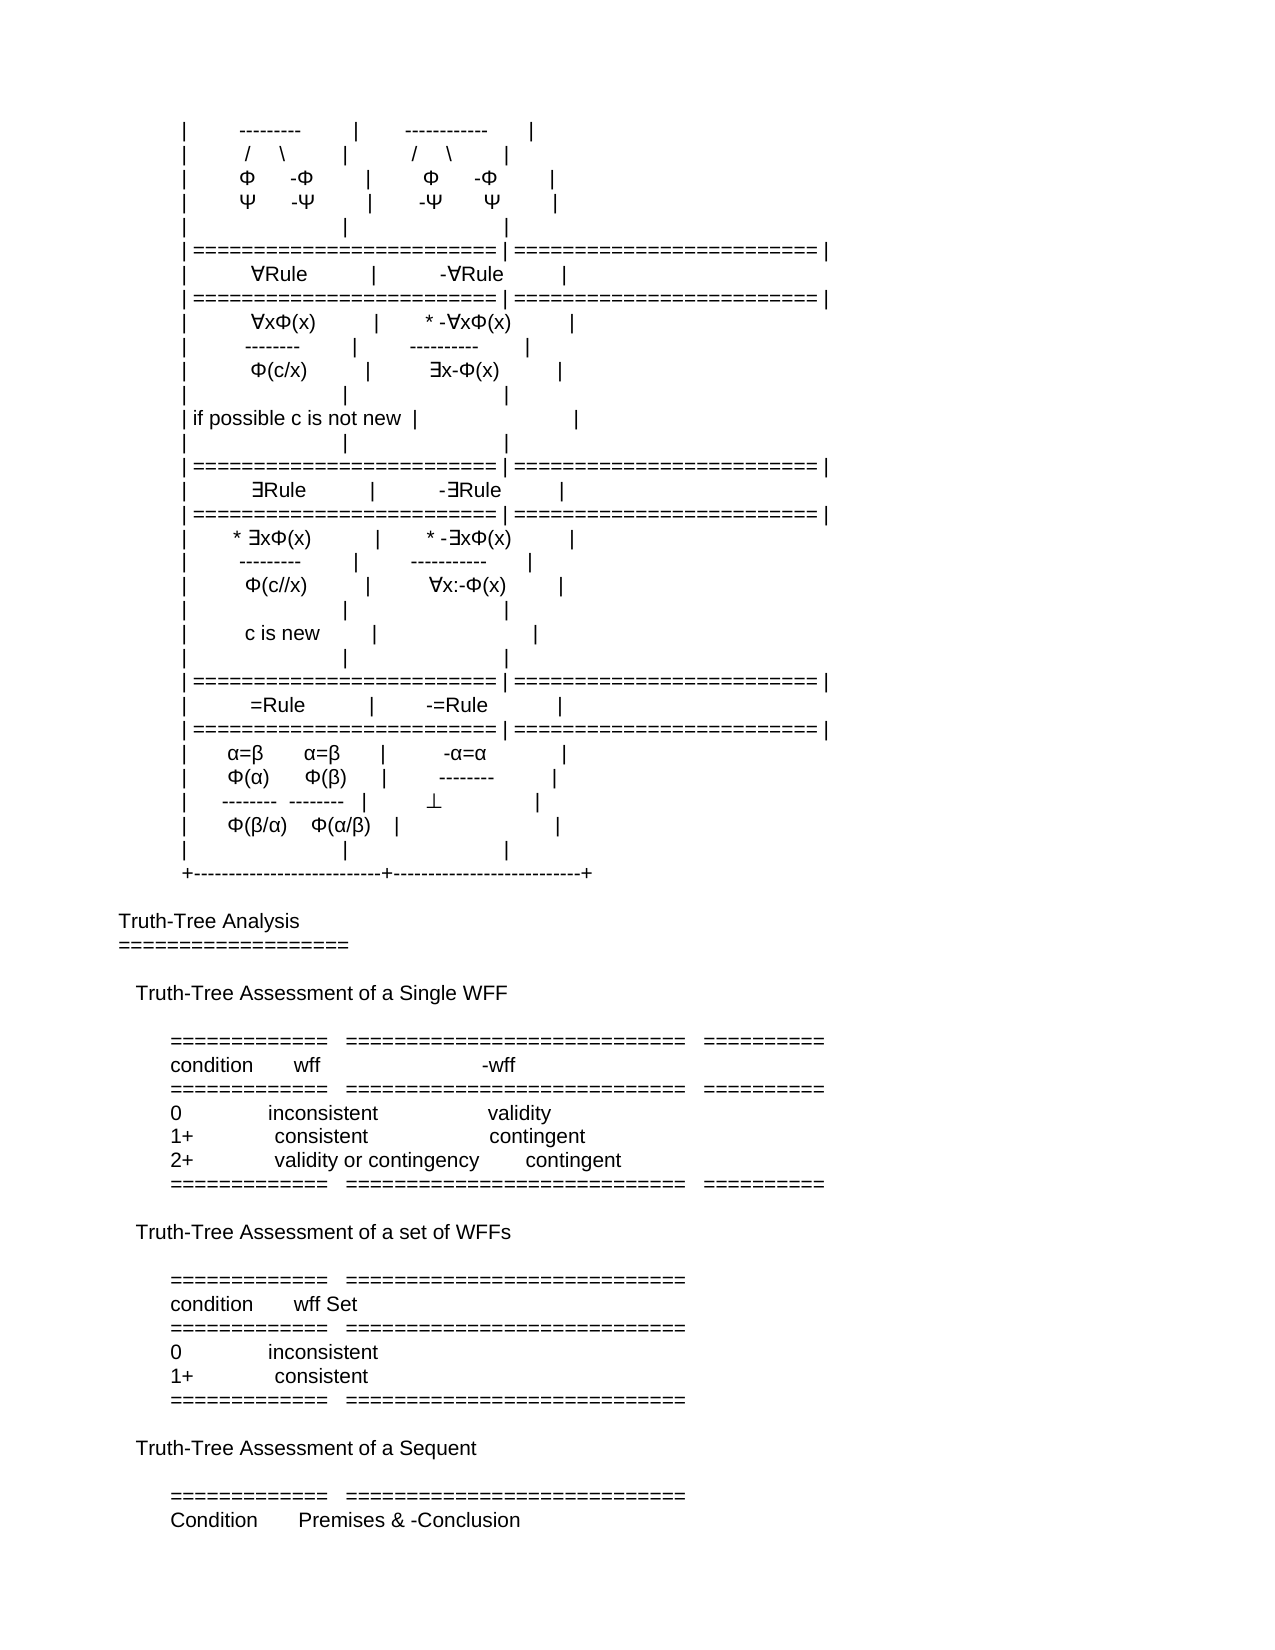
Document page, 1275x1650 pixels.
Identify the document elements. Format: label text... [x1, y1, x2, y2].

text | α=β α=β | -α=α | [118, 741, 1157, 765]
text | Φ(α) Φ(β) | -------- | [118, 765, 1157, 789]
text | ∃Rule | -∃Rule | [118, 477, 1157, 501]
text | * ∃xΦ(x) | * -∃xΦ(x) | [118, 525, 1157, 549]
text ============= ============================ ========== [118, 1172, 1157, 1196]
text | | | [118, 645, 1157, 669]
text | if possible c is not new | | [118, 406, 1157, 429]
text | ========================= | ========================= | [118, 453, 1157, 477]
text Truth-Tree Assessment of a Single WFF [118, 981, 1157, 1004]
text condition wff Set [118, 1292, 1157, 1316]
text | | | [118, 837, 1157, 861]
text 0 inconsistent validity [118, 1100, 1157, 1124]
text | | | [118, 382, 1157, 406]
text | ========================= | ========================= | [118, 717, 1157, 741]
text | ∀xΦ(x) | * -∀xΦ(x) | [118, 310, 1157, 334]
text | --------- | ----------- | [118, 549, 1157, 573]
text | -------- -------- | ⊥ | [118, 789, 1157, 813]
text | ========================= | ========================= | [118, 501, 1157, 525]
text | Φ(c//x) | ∀x:-Φ(x) | [118, 573, 1157, 597]
text | | | [118, 597, 1157, 621]
text Truth-Tree Assessment of a Sequent [118, 1436, 1157, 1460]
text | --------- | ------------ | [118, 118, 1157, 142]
text condition wff -wff [118, 1052, 1157, 1076]
text 1+ consistent [118, 1364, 1157, 1388]
text +---------------------------+---------------------------+ [118, 861, 1157, 885]
text ============= ============================ ========== [118, 1028, 1157, 1052]
text 0 inconsistent [118, 1340, 1157, 1364]
text | Φ -Φ | Φ -Φ | [118, 166, 1157, 190]
text | | | [118, 214, 1157, 238]
text | ========================= | ========================= | [118, 286, 1157, 310]
text 1+ consistent contingent [118, 1124, 1157, 1148]
text ============= ============================ [118, 1268, 1157, 1292]
text | -------- | ---------- | [118, 334, 1157, 358]
text | Ψ -Ψ | -Ψ Ψ | [118, 190, 1157, 214]
text | ========================= | ========================= | [118, 669, 1157, 693]
text ============= ============================ [118, 1484, 1157, 1508]
text | Φ(β/α) Φ(α/β) | | [118, 813, 1157, 837]
text ============= ============================ [118, 1388, 1157, 1412]
text Condition Premises & -Conclusion [118, 1508, 1157, 1532]
text | Φ(c/x) | ∃x-Φ(x) | [118, 358, 1157, 382]
text =================== [118, 933, 1157, 957]
text Truth-Tree Assessment of a set of WFFs [118, 1220, 1157, 1244]
text | ========================= | ========================= | [118, 238, 1157, 262]
text Truth-Tree Analysis [118, 909, 1157, 933]
text ============= ============================ [118, 1316, 1157, 1340]
text | | | [118, 429, 1157, 453]
text ============= ============================ ========== [118, 1076, 1157, 1100]
text | c is new | | [118, 621, 1157, 645]
text | / \ | / \ | [118, 142, 1157, 166]
text | ∀Rule | -∀Rule | [118, 262, 1157, 286]
text | =Rule | -=Rule | [118, 693, 1157, 717]
text 2+ validity or contingency contingent [118, 1148, 1157, 1172]
